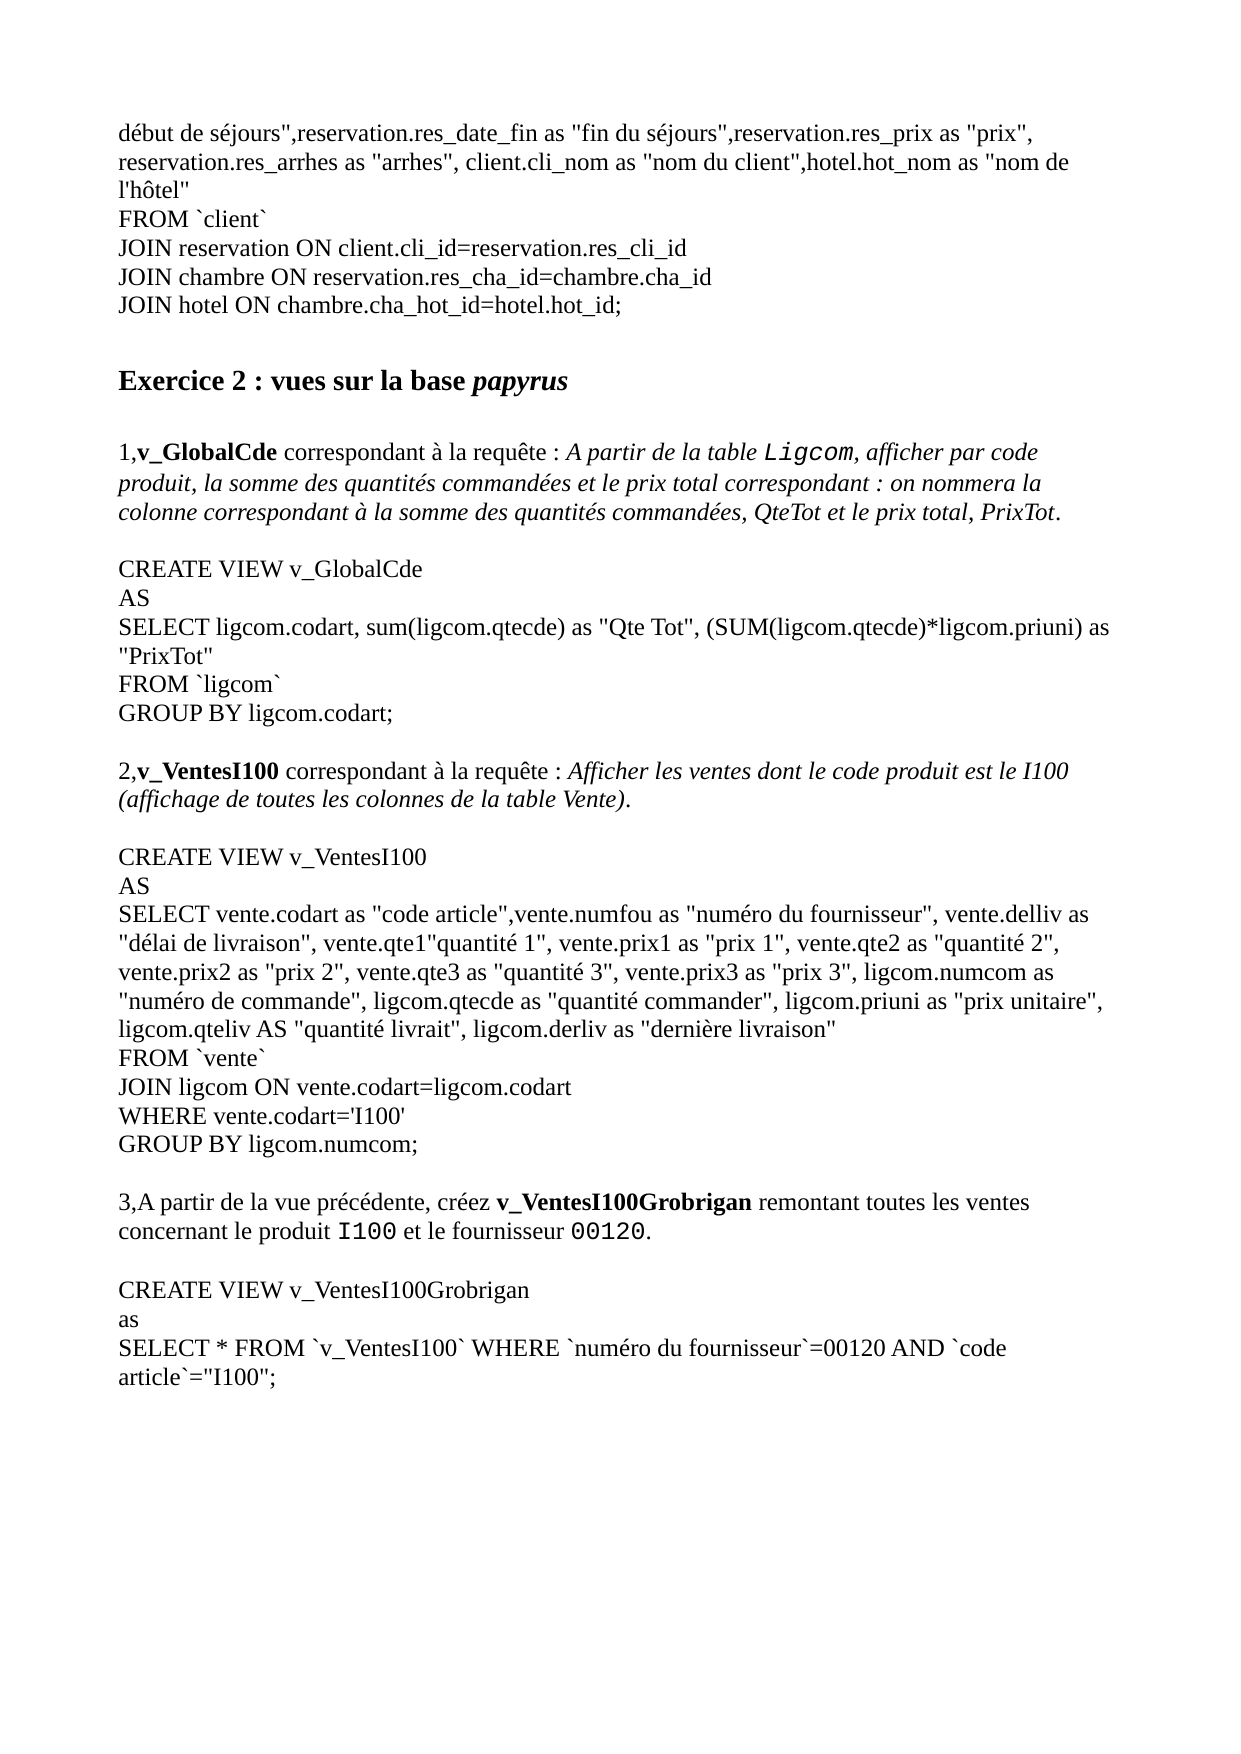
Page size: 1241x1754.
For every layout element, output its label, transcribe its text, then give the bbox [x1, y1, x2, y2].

text CREATE VIEW v_VentesI100 [118, 842, 1122, 871]
text CREATE VIEW v_GlobalCde [118, 554, 1122, 583]
text AS [118, 583, 1122, 612]
text JOIN chambre ON reservation.res_cha_id=chambre.cha_id [118, 262, 1122, 291]
text CREATE VIEW v_VentesI100Grobrigan [118, 1275, 1122, 1304]
subtitle Exercice 2 : vues sur la base papyrus [118, 363, 1122, 396]
text FROM `ligcom` [118, 669, 1122, 698]
text JOIN hotel ON chambre.cha_hot_id=hotel.hot_id; [118, 291, 1122, 319]
text GROUP BY ligcom.codart; [118, 698, 1122, 727]
text SELECT * FROM `v_VentesI100` WHERE `numéro du fournisseur`=00120 AND `code article`="I100"; [118, 1333, 1122, 1390]
text 1,v_GlobalCde correspondant à la requête : A partir de la table Ligcom, afficher par code produit, la somme des quantités commandées et le prix total correspondant : on nommera la colonne correspondant à la somme des quantités commandées, QteTot et le prix total, PrixTot. [118, 437, 1122, 526]
text SELECT ligcom.codart, sum(ligcom.qtecde) as "Qte Tot", (SUM(ligcom.qtecde)*ligcom.priuni) as "PrixTot" [118, 612, 1122, 669]
text JOIN ligcom ON vente.codart=ligcom.codart [118, 1072, 1122, 1101]
text AS [118, 871, 1122, 899]
text WHERE vente.codart='I100' [118, 1101, 1122, 1129]
text JOIN reservation ON client.cli_id=reservation.res_cli_id [118, 233, 1122, 262]
text as [118, 1304, 1122, 1333]
text début de séjours",reservation.res_date_fin as "fin du séjours",reservation.res_prix as "prix", reservation.res_arrhes as "arrhes", client.cli_nom as "nom du client",hotel.hot_nom as "nom de l'hôtel" [118, 118, 1122, 204]
text 3,A partir de la vue précédente, créez v_VentesI100Grobrigan remontant toutes les ventes concernant le produit I100 et le fournisseur 00120. [118, 1187, 1122, 1247]
text SELECT vente.codart as "code article",vente.numfou as "numéro du fournisseur", vente.delliv as "délai de livraison", vente.qte1"quantité 1", vente.prix1 as "prix 1", vente.qte2 as "quantité 2", vente.prix2 as "prix 2", vente.qte3 as "quantité 3", vente.prix3 as "prix 3", ligcom.numcom as "numéro de commande", ligcom.qtecde as "quantité commander", ligcom.priuni as "prix unitaire", ligcom.qteliv AS "quantité livrait", ligcom.derliv as "dernière livraison" [118, 899, 1122, 1043]
text 2,v_VentesI100 correspondant à la requête : Afficher les ventes dont le code produit est le I100 (affichage de toutes les colonnes de la table Vente). [118, 756, 1122, 813]
text GROUP BY ligcom.numcom; [118, 1129, 1122, 1158]
text FROM `vente` [118, 1043, 1122, 1072]
text FROM `client` [118, 204, 1122, 233]
